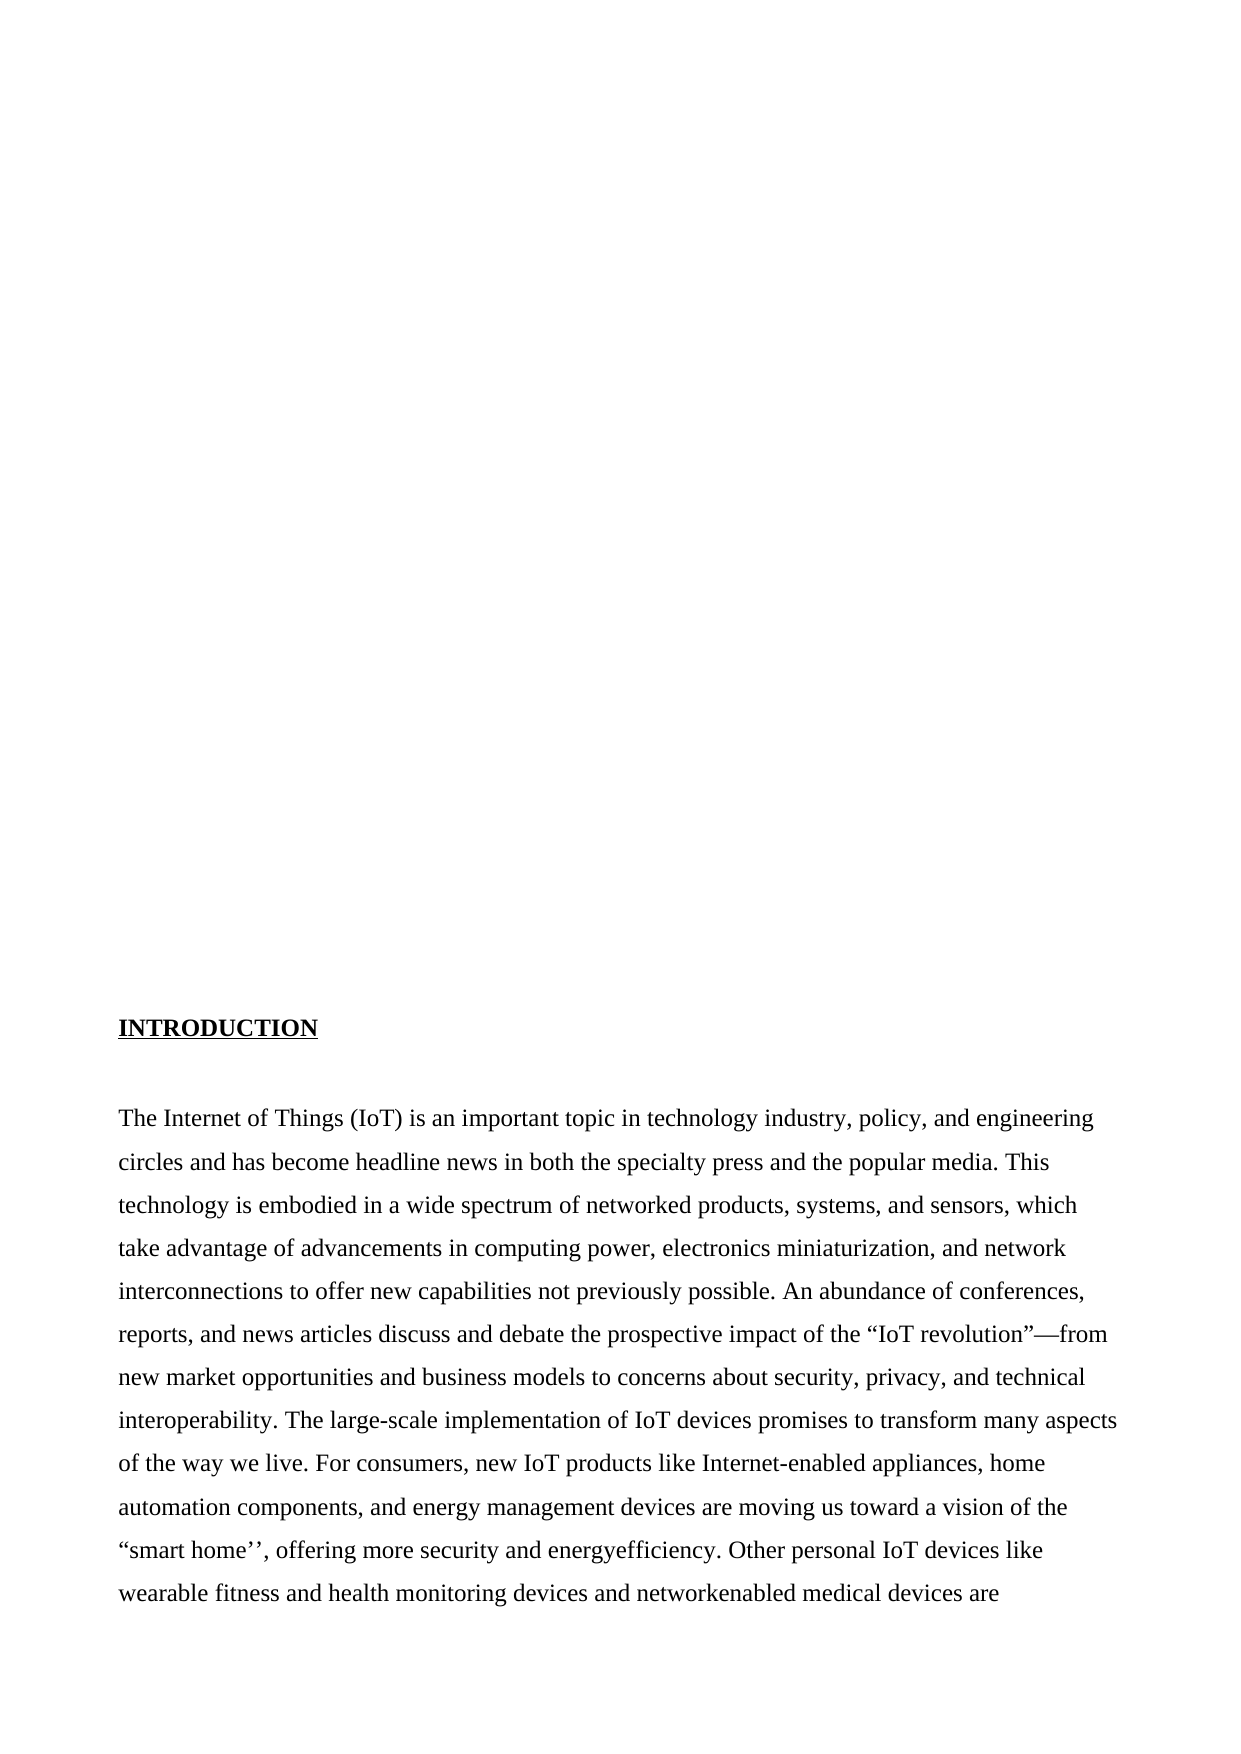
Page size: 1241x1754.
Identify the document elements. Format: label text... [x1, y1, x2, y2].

text INTRODUCTION [118, 1013, 1122, 1042]
text The Internet of Things (IoT) is an important topic in technology industry, policy, and engineering circles and has become headline news in both the specialty press and the popular media. This technology is embodied in a wide spectrum of networked products, systems, and sensors, which take advantage of advancements in computing power, electronics miniaturization, and network interconnections to offer new capabilities not previously possible. An abundance of conferences, reports, and news articles discuss and debate the prospective impact of the “IoT revolution”—from new market opportunities and business models to concerns about security, privacy, and technical interoperability. The large-scale implementation of IoT devices promises to transform many aspects of the way we live. For consumers, new IoT products like Internet-enabled appliances, home automation components, and energy management devices are moving us toward a vision of the “smart home’’, offering more security and energyefficiency. Other personal IoT devices like wearable fitness and health monitoring devices and networkenabled medical devices are [118, 1103, 1122, 1607]
